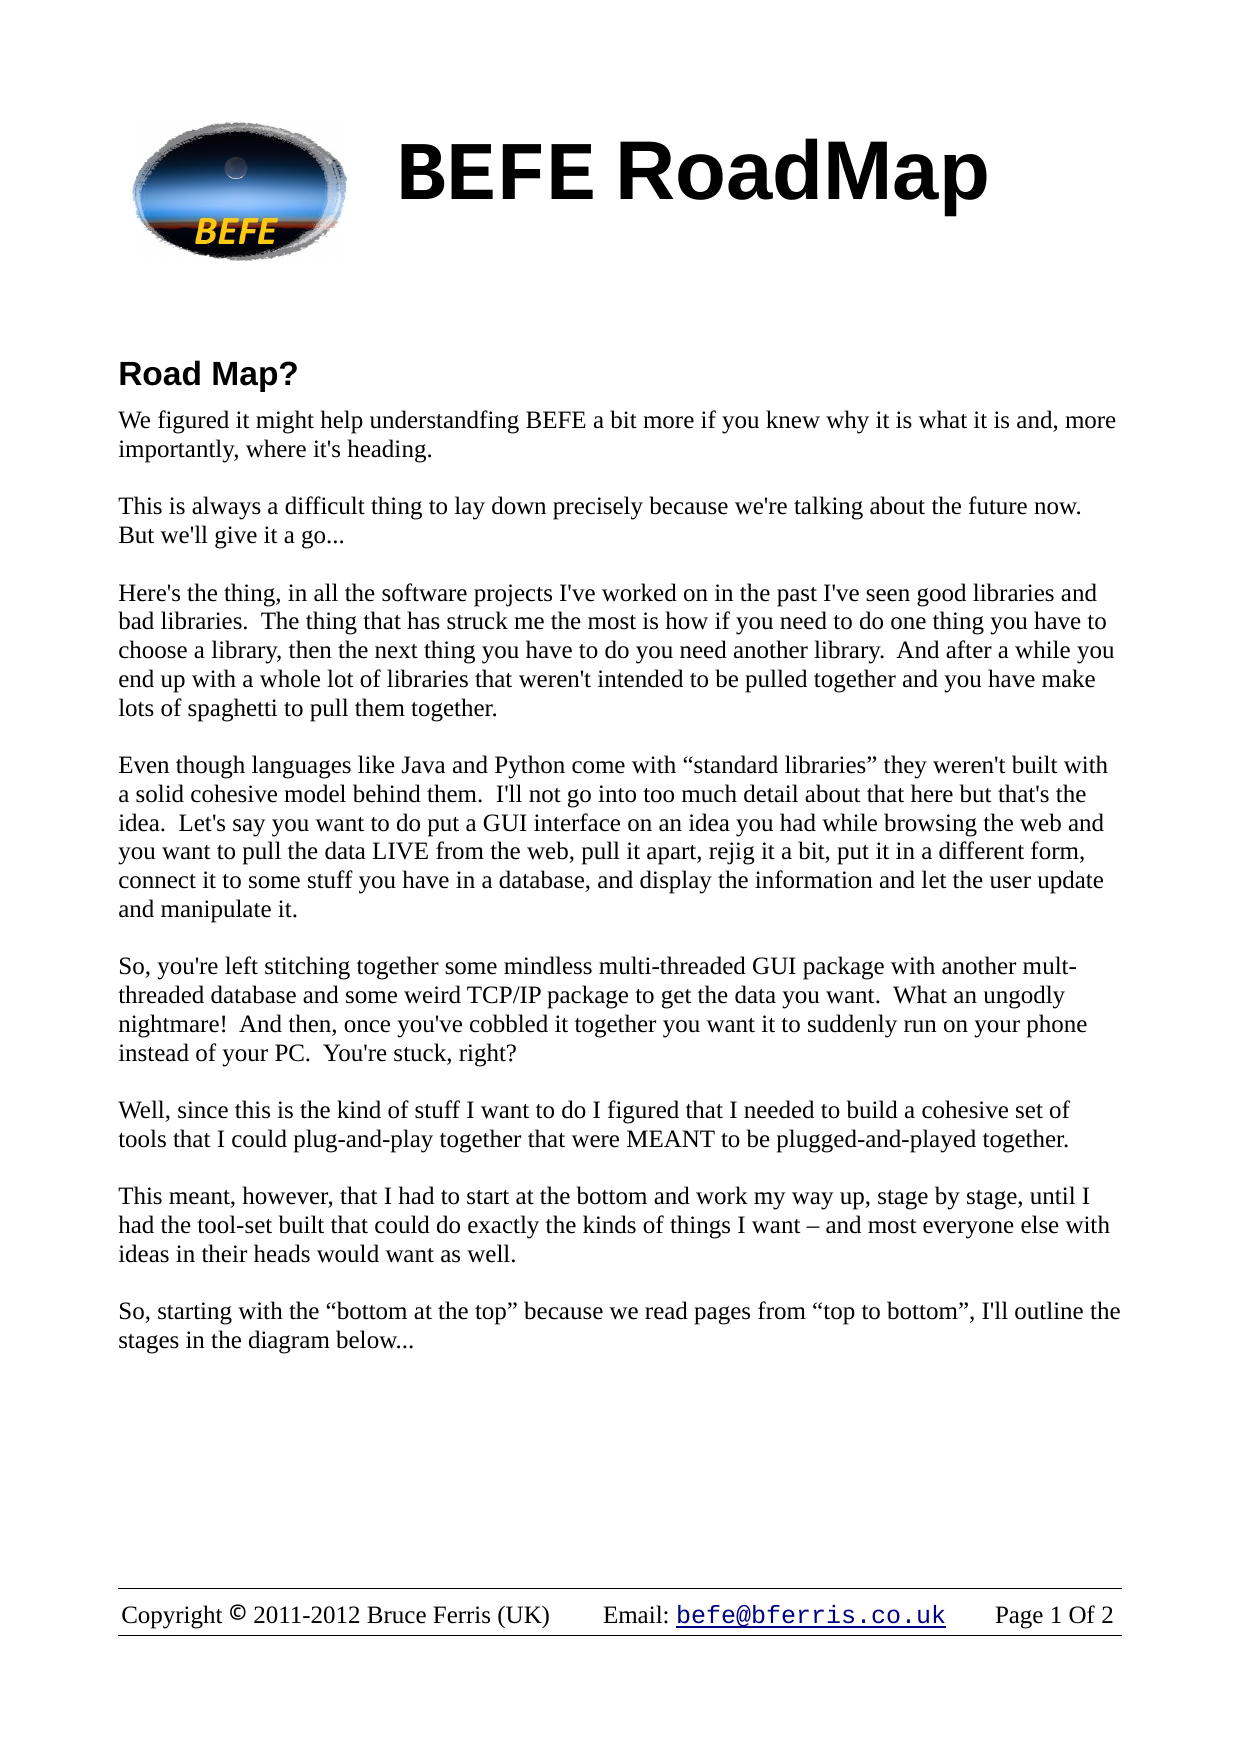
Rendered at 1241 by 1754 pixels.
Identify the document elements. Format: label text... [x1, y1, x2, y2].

text BEFE RoadMap [396, 118, 1122, 224]
text So, you're left stitching together some mindless multi-threaded GUI package with another mult-threaded database and some weird TCP/IP package to get the data you want. What an ungodly nightmare! And then, once you've cobbled it together you want it to suddenly run on your phone instead of your PC. You're stuck, right? Well, since this is the kind of stuff I want to do I figured that I needed to build a cohesive set of tools that I could plug-and-play together that were MEANT to be plugged-and-played together. [118, 923, 1122, 1181]
text This is always a difficult thing to lay down precisely because we're talking about the future now. But we'll give it a go... [118, 491, 1122, 549]
text Here's the thing, in all the software projects I've worked on in the past I've seen good libraries and bad libraries. The thing that has struck me the most is how if you need to do one thing you have to choose a library, then the next thing you have to do you need another library. And after a while you end up with a whole lot of libraries that weren't intended to be pulled together and you have make lots of spaghetti to pull them together. [118, 578, 1122, 721]
subtitle Road Map? [118, 354, 1122, 393]
text This meant, however, that I had to start at the bottom and work my way up, stage by stage, until I had the tool-set built that could do exactly the kinds of things I want – and most everyone else with ideas in their heads would want as well. [118, 1181, 1122, 1268]
text Even though languages like Java and Python come with “standard libraries” they weren't built with a solid cohesive model behind them. I'll not go into too much detail about that here but that's the idea. Let's say you want to do put a GUI interface on an idea you had while browsing the web and you want to pull the data LIVE from the web, pull it apart, rejig it a bit, put it in a different form, connect it to some stuff you have in a database, and display the information and let the user update and manipulate it. [118, 721, 1122, 923]
text So, starting with the “bottom at the top” because we read pages from “top to bottom”, I'll outline the stages in the diagram below... [118, 1296, 1122, 1354]
picture [129, 120, 349, 263]
text We figured it might help understandfing BEFE a bit more if you knew why it is what it is and, more importantly, where it's heading. [118, 405, 1122, 463]
